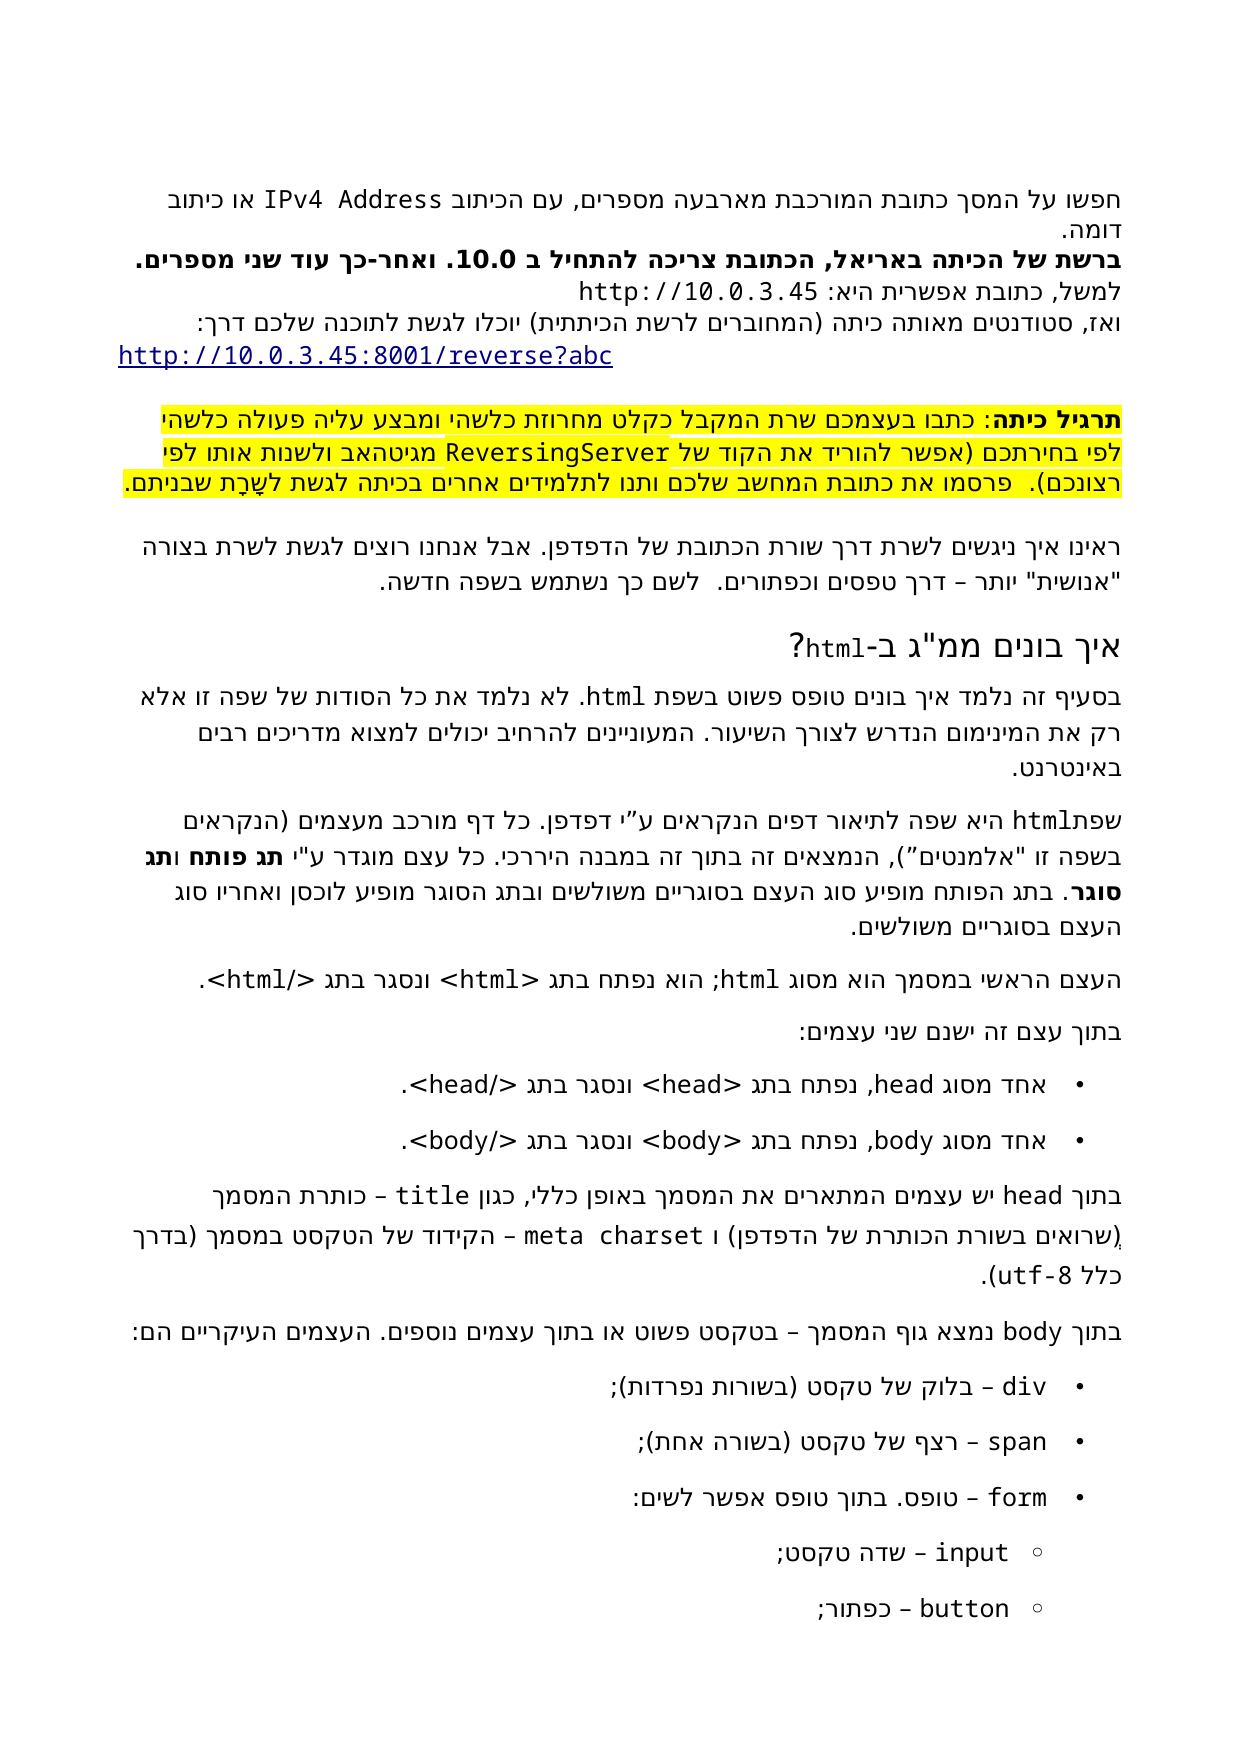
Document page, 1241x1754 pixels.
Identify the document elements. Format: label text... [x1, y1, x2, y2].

text ברשת של הכיתה באריאל, הכתובת צריכה להתחיל ב 10.0. ואחר-כך עוד שני מספרים. [118, 245, 1122, 274]
list input – שדה טקסט; [118, 1535, 1047, 1569]
text למשל, כתובת אפשרית היא: http://10.0.3.45 [118, 274, 1122, 308]
text העצם הראשי במסמך הוא מסוג html; הוא נפתח בתג <html> ונסגר בתג </html>. [118, 962, 1122, 996]
text בתוך head יש עצמים המתארים את המסמך באופן כללי, כגון title – כותרת המסמך (ְשרואים בשורת הכותרת של הדפדפן) ו meta charset – הקידוד של הטקסט במסמך (בדרך כלל utf-8). [118, 1178, 1122, 1292]
list button – כפתור; [118, 1590, 1047, 1624]
text http://10.0.3.45:8001/reverse?abc [118, 337, 1122, 371]
text בתוך עצם זה ישנם שני עצמים: [118, 1018, 1122, 1047]
text תרגיל כיתה: כתבו בעצמכם שרת המקבל כקלט מחרוזת כלשהי ומבצע עליה פעולה כלשהי לפי בחירתכם (אפשר להוריד את הקוד של ReversingServer מגיטהאב ולשנות אותו לפי רצונכם). פרסמו את כתובת המחשב שלכם ותנו לתלמידים אחרים בכיתה לגשת לשָרָת שבניתם. [118, 405, 1122, 498]
list form – טופס. בתוך טופס אפשר לשים: [118, 1479, 1084, 1513]
text בתוך body נמצא גוף המסמך – בטקסט פשוט או בתוך עצמים נוספים. העצמים העיקריים הם: [118, 1313, 1122, 1347]
list אחד מסוג body, נפתח בתג <body> ונסגר בתג </body>. [118, 1123, 1084, 1157]
text שפתhtml היא שפה לתיאור דפים הנקראים ע”י דפדפן. כל דף מורכב מעצמים (הנקראים בשפה זו "אלמנטים”), הנמצאים זה בתוך זה במבנה היררכי. כל עצם מוגדר ע"י תג פותח ותג סוגר. בתג הפותח מופיע סוג העצם בסוגריים משולשים ובתג הסוגר מופיע לוכסן ואחריו סוג העצם בסוגריים משולשים. [118, 803, 1122, 942]
subtitle איך בונים ממ"ג ב-html? [118, 627, 1122, 666]
text ואז, סטודנטים מאותה כיתה (המחוברים לרשת הכיתתית) יוכלו לגשת לתוכנה שלכם דרך: [118, 308, 1122, 337]
list div – בלוק של טקסט (בשורות נפרדות); [118, 1369, 1084, 1403]
list אחד מסוג head, נפתח בתג <head> ונסגר בתג </head>. [118, 1067, 1084, 1101]
text חפשו על המסך כתובת המורכבת מארבעה מספרים, עם הכיתוב IPv4 Address או כיתוב דומה. [118, 182, 1122, 245]
list span – רצף של טקסט (בשורה אחת); [118, 1424, 1084, 1458]
text ראינו איך ניגשים לשרת דרך שורת הכתובת של הדפדפן. אבל אנחנו רוצים לגשת לשרת בצורה "אנושית" יותר – דרך טפסים וכפתורים. לשם כך נשתמש בשפה חדשה. [118, 532, 1122, 596]
text בסעיף זה נלמד איך בונים טופס פשוט בשפת html. לא נלמד את כל הסודות של שפה זו אלא רק את המינימום הנדרש לצורך השיעור. המעוניינים להרחיב יכולים למצוא מדריכים רבים באינטרנט. [118, 678, 1122, 782]
